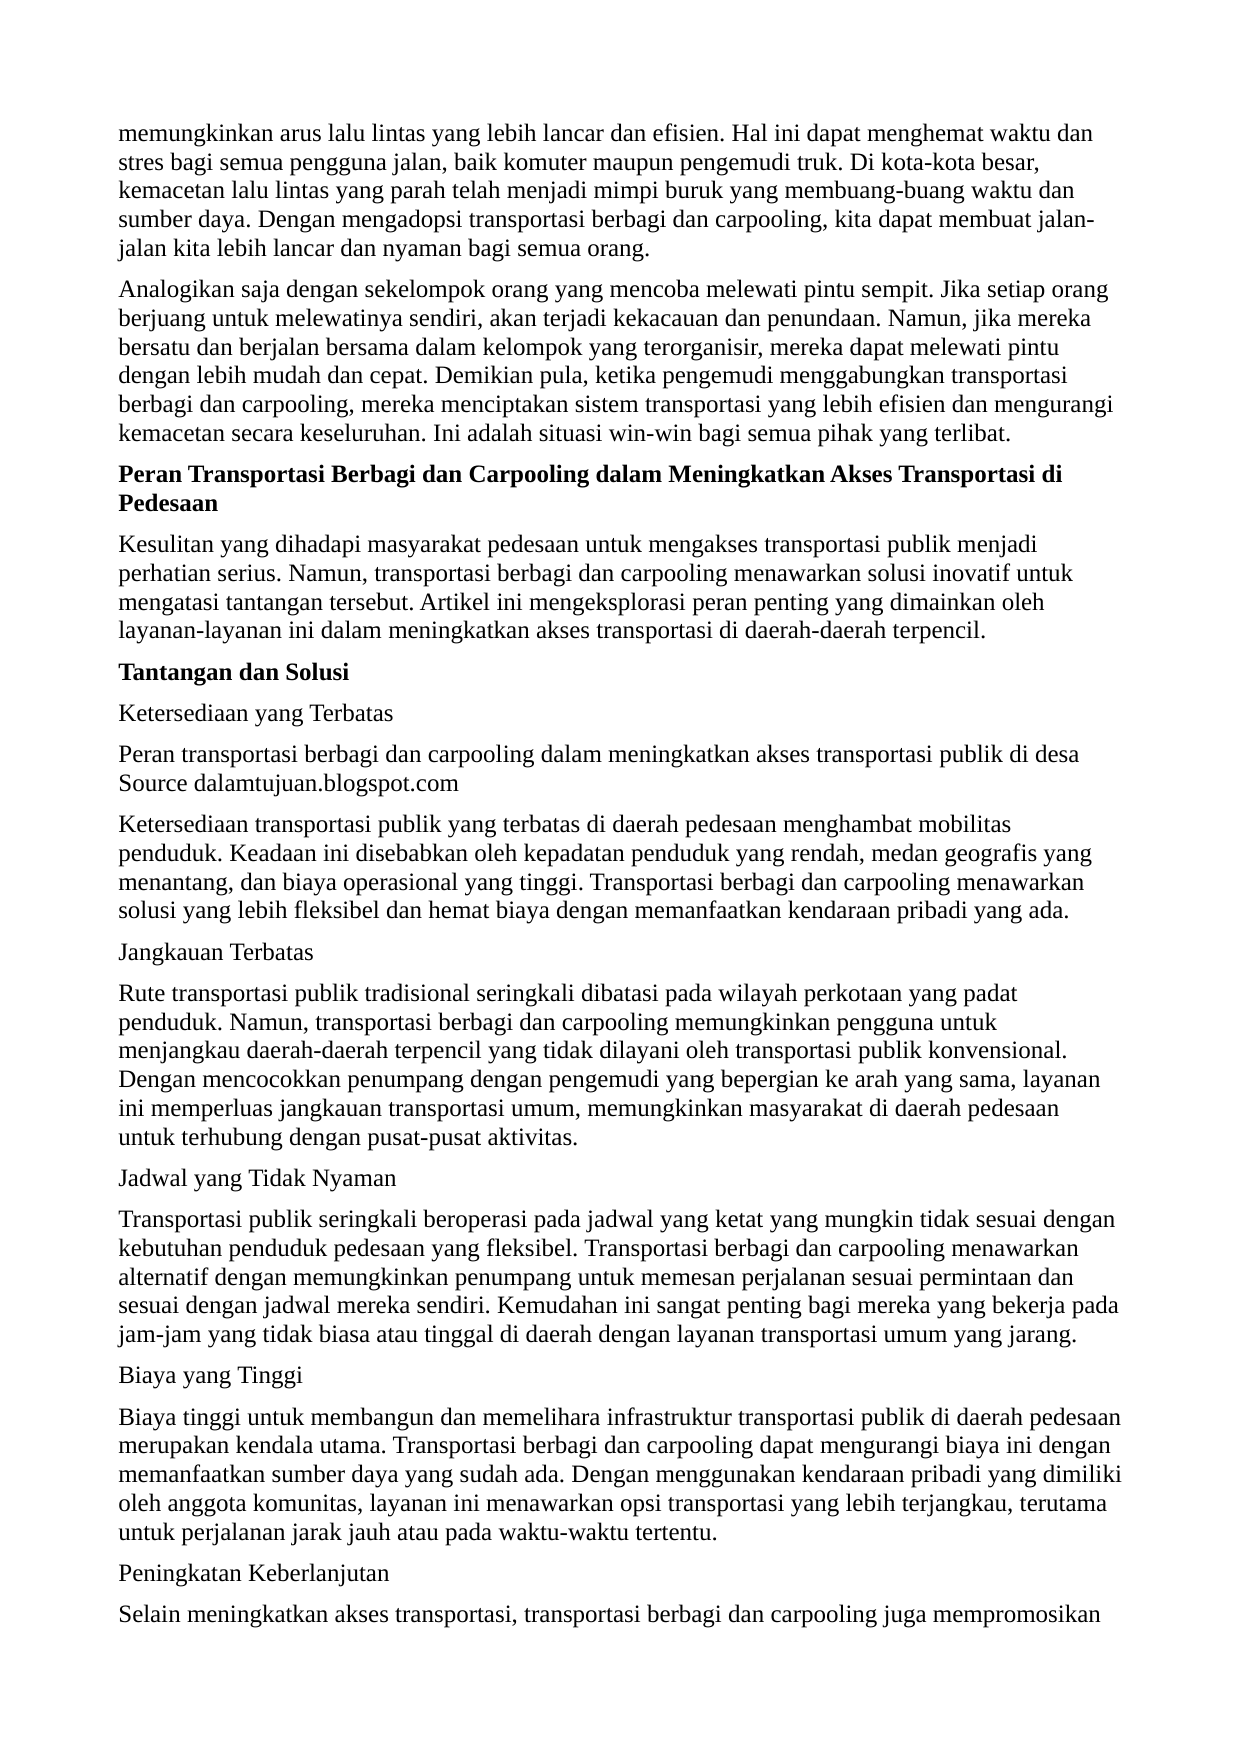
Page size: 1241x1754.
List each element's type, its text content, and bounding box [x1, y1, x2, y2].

text Kesulitan yang dihadapi masyarakat pedesaan untuk mengakses transportasi publik menjadi perhatian serius. Namun, transportasi berbagi dan carpooling menawarkan solusi inovatif untuk mengatasi tantangan tersebut. Artikel ini mengeksplorasi peran penting yang dimainkan oleh layanan-layanan ini dalam meningkatkan akses transportasi di daerah-daerah terpencil. [118, 529, 1122, 644]
text Peran transportasi berbagi dan carpooling dalam meningkatkan akses transportasi publik di desa Source dalamtujuan.blogspot.com [118, 739, 1122, 797]
text Jadwal yang Tidak Nyaman [118, 1163, 1122, 1192]
text Tantangan dan Solusi [118, 657, 1122, 686]
text Selain meningkatkan akses transportasi, transportasi berbagi dan carpooling juga mempromosikan [118, 1599, 1122, 1628]
text Biaya tinggi untuk membangun dan memelihara infrastruktur transportasi publik di daerah pedesaan merupakan kendala utama. Transportasi berbagi dan carpooling dapat mengurangi biaya ini dengan memanfaatkan sumber daya yang sudah ada. Dengan menggunakan kendaraan pribadi yang dimiliki oleh anggota komunitas, layanan ini menawarkan opsi transportasi yang lebih terjangkau, terutama untuk perjalanan jarak jauh atau pada waktu-waktu tertentu. [118, 1402, 1122, 1546]
text Analogikan saja dengan sekelompok orang yang mencoba melewati pintu sempit. Jika setiap orang berjuang untuk melewatinya sendiri, akan terjadi kekacauan dan penundaan. Namun, jika mereka bersatu dan berjalan bersama dalam kelompok yang terorganisir, mereka dapat melewati pintu dengan lebih mudah dan cepat. Demikian pula, ketika pengemudi menggabungkan transportasi berbagi dan carpooling, mereka menciptakan sistem transportasi yang lebih efisien dan mengurangi kemacetan secara keseluruhan. Ini adalah situasi win-win bagi semua pihak yang terlibat. [118, 274, 1122, 447]
text Ketersediaan transportasi publik yang terbatas di daerah pedesaan menghambat mobilitas penduduk. Keadaan ini disebabkan oleh kepadatan penduduk yang rendah, medan geografis yang menantang, dan biaya operasional yang tinggi. Transportasi berbagi dan carpooling menawarkan solusi yang lebih fleksibel dan hemat biaya dengan memanfaatkan kendaraan pribadi yang ada. [118, 809, 1122, 924]
text Biaya yang Tinggi [118, 1361, 1122, 1389]
text memungkinkan arus lalu lintas yang lebih lancar dan efisien. Hal ini dapat menghemat waktu dan stres bagi semua pengguna jalan, baik komuter maupun pengemudi truk. Di kota-kota besar, kemacetan lalu lintas yang parah telah menjadi mimpi buruk yang membuang-buang waktu dan sumber daya. Dengan mengadopsi transportasi berbagi dan carpooling, kita dapat membuat jalan-jalan kita lebih lancar dan nyaman bagi semua orang. [118, 118, 1122, 262]
text Rute transportasi publik tradisional seringkali dibatasi pada wilayah perkotaan yang padat penduduk. Namun, transportasi berbagi dan carpooling memungkinkan pengguna untuk menjangkau daerah-daerah terpencil yang tidak dilayani oleh transportasi publik konvensional. Dengan mencocokkan penumpang dengan pengemudi yang bepergian ke arah yang sama, layanan ini memperluas jangkauan transportasi umum, memungkinkan masyarakat di daerah pedesaan untuk terhubung dengan pusat-pusat aktivitas. [118, 978, 1122, 1151]
text Ketersediaan yang Terbatas [118, 698, 1122, 727]
text Peran Transportasi Berbagi dan Carpooling dalam Meningkatkan Akses Transportasi di Pedesaan [118, 459, 1122, 517]
text Jangkauan Terbatas [118, 937, 1122, 966]
text Transportasi publik seringkali beroperasi pada jadwal yang ketat yang mungkin tidak sesuai dengan kebutuhan penduduk pedesaan yang fleksibel. Transportasi berbagi dan carpooling menawarkan alternatif dengan memungkinkan penumpang untuk memesan perjalanan sesuai permintaan dan sesuai dengan jadwal mereka sendiri. Kemudahan ini sangat penting bagi mereka yang bekerja pada jam-jam yang tidak biasa atau tinggal di daerah dengan layanan transportasi umum yang jarang. [118, 1204, 1122, 1348]
text Peningkatan Keberlanjutan [118, 1558, 1122, 1587]
